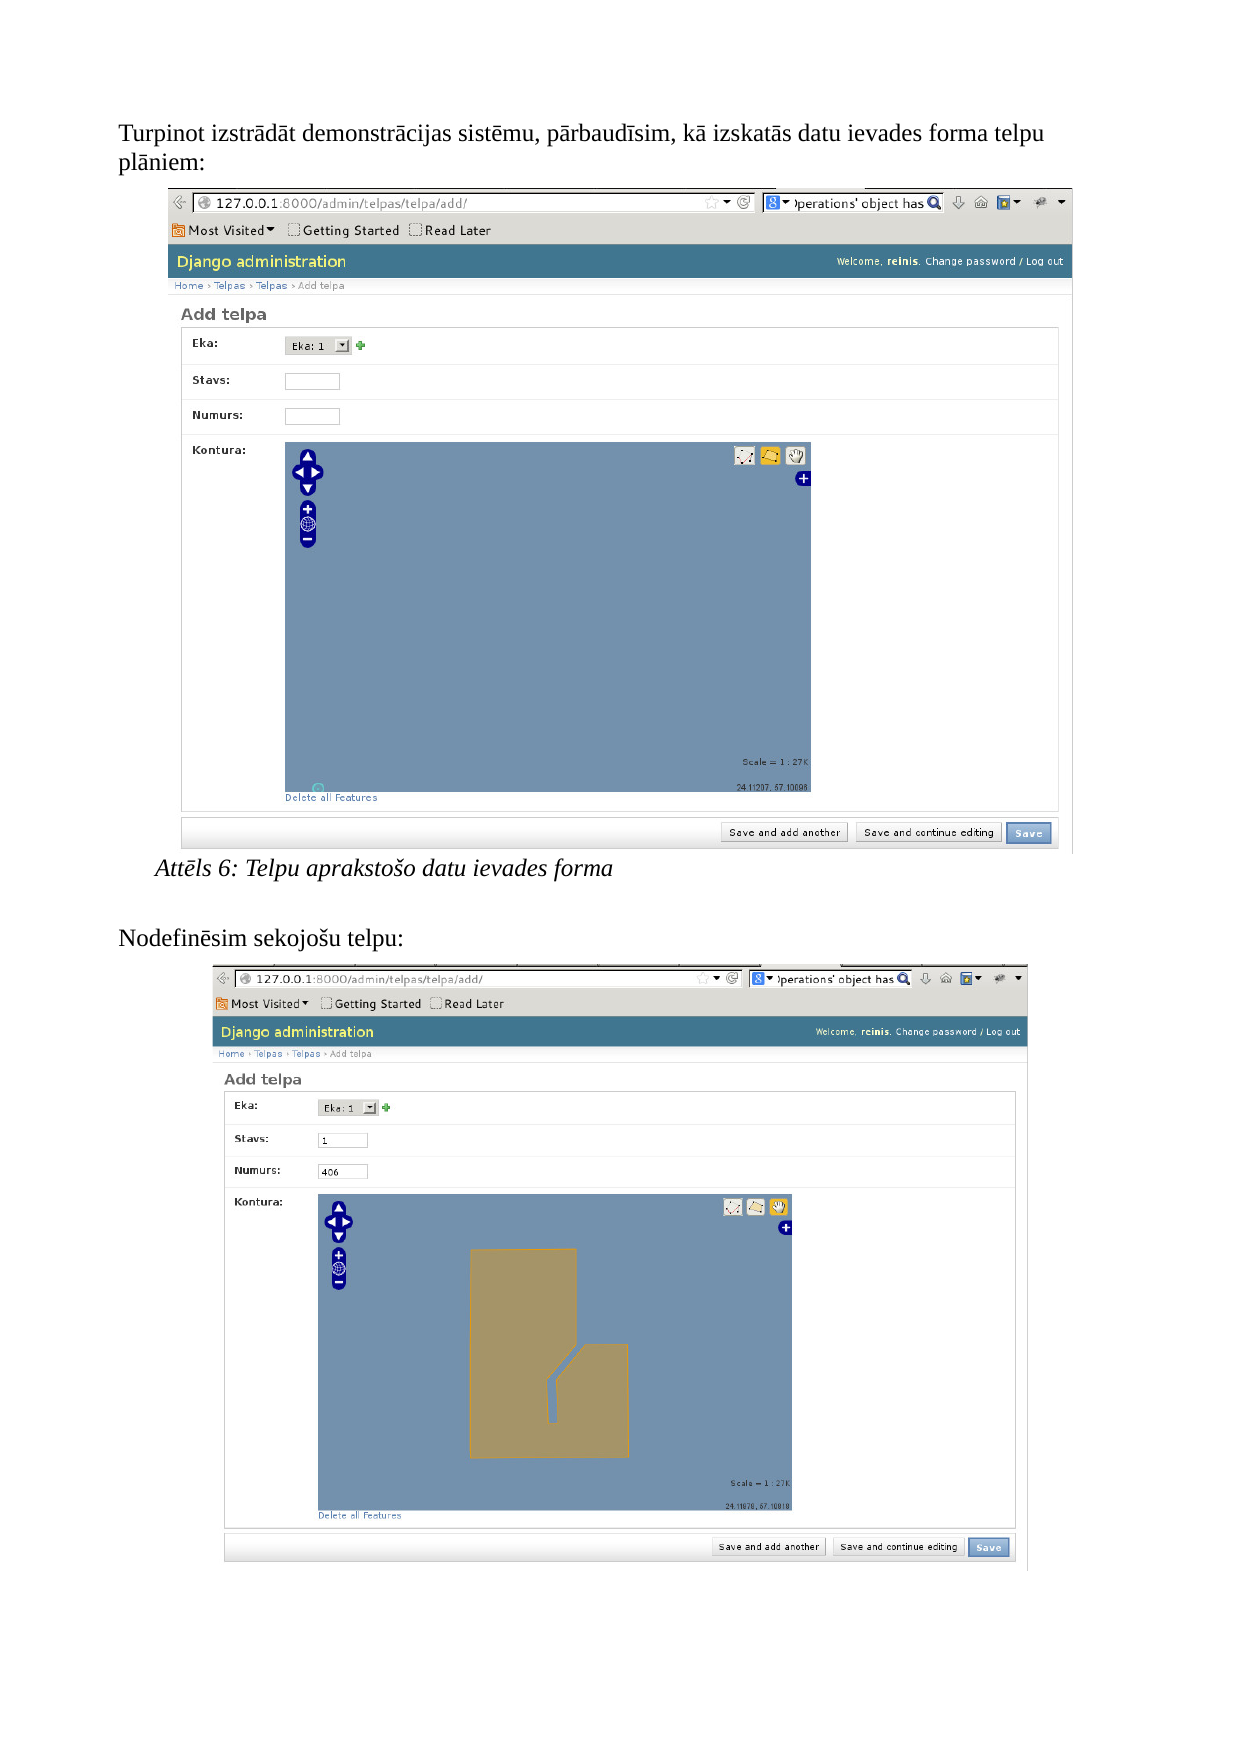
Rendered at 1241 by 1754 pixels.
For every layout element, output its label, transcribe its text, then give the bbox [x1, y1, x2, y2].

picture [212, 964, 1028, 1571]
picture [168, 188, 1073, 854]
text Turpinot izstrādāt demonstrācijas sistēmu, pārbaudīsim, kā izskatās datu ievades forma telpu plāniem: [118, 118, 1122, 176]
text Attēls 6: Telpu aprakstošo datu ievades forma [155, 201, 1086, 882]
text Nodefinēsim sekojošu telpu: [118, 923, 1122, 952]
